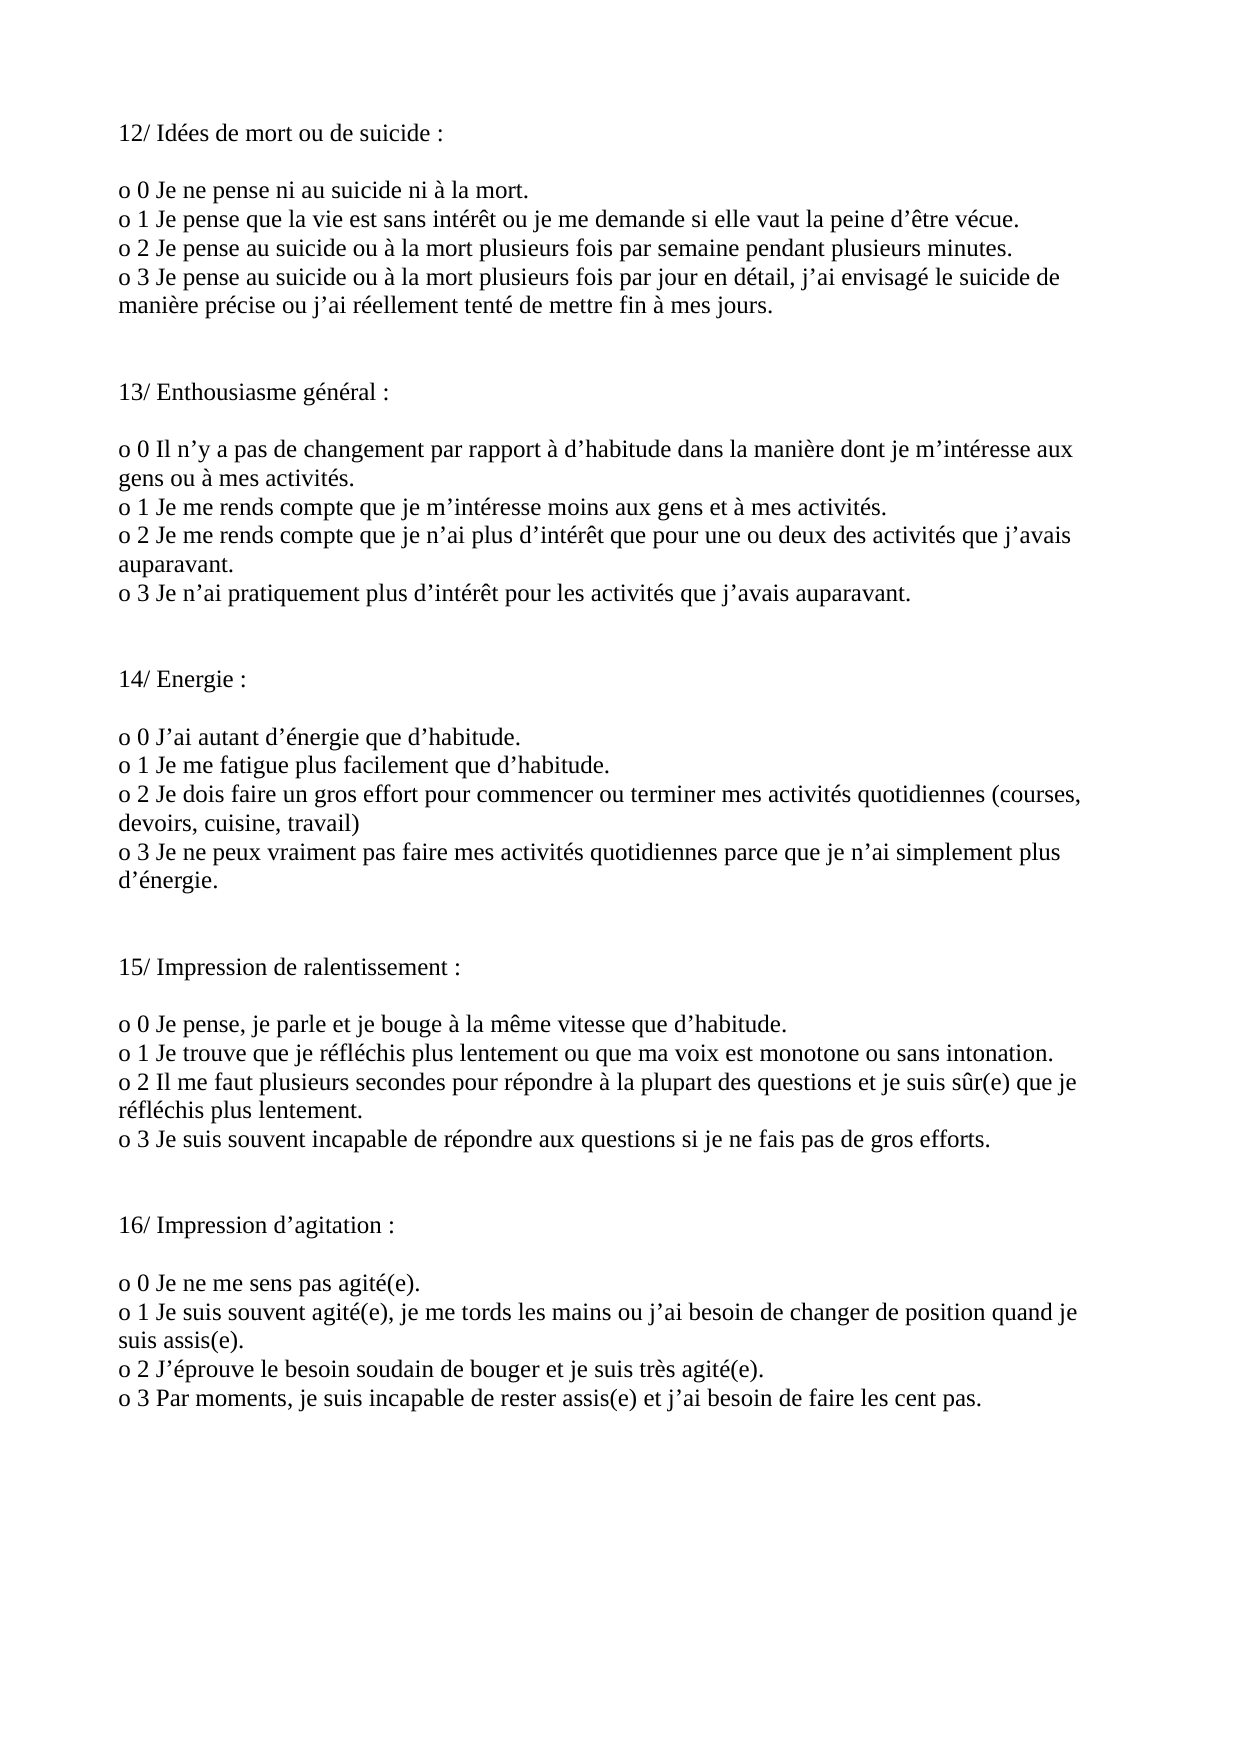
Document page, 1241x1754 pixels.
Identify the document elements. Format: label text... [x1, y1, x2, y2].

text 14/ Energie : [118, 664, 1122, 693]
text o 2 Il me faut plusieurs secondes pour répondre à la plupart des questions et je suis sûr(e) que je réfléchis plus lentement. [118, 1067, 1122, 1124]
text 13/ Enthousiasme général : [118, 377, 1122, 406]
text o 0 Il n’y a pas de changement par rapport à d’habitude dans la manière dont je m’intéresse aux gens ou à mes activités. [118, 434, 1122, 492]
text o 1 Je me rends compte que je m’intéresse moins aux gens et à mes activités. [118, 492, 1122, 521]
text o 0 J’ai autant d’énergie que d’habitude. [118, 722, 1122, 751]
text o 3 Je pense au suicide ou à la mort plusieurs fois par jour en détail, j’ai envisagé le suicide de manière précise ou j’ai réellement tenté de mettre fin à mes jours. [118, 262, 1122, 319]
text o 0 Je ne pense ni au suicide ni à la mort. [118, 176, 1122, 204]
text o 0 Je ne me sens pas agité(e). [118, 1268, 1122, 1297]
text o 0 Je pense, je parle et je bouge à la même vitesse que d’habitude. [118, 1009, 1122, 1038]
text o 3 Je n’ai pratiquement plus d’intérêt pour les activités que j’avais auparavant. [118, 578, 1122, 607]
text o 2 Je pense au suicide ou à la mort plusieurs fois par semaine pendant plusieurs minutes. [118, 233, 1122, 262]
text 15/ Impression de ralentissement : [118, 952, 1122, 981]
text o 1 Je suis souvent agité(e), je me tords les mains ou j’ai besoin de changer de position quand je suis assis(e). [118, 1297, 1122, 1354]
text o 1 Je pense que la vie est sans intérêt ou je me demande si elle vaut la peine d’être vécue. [118, 204, 1122, 233]
text o 3 Je suis souvent incapable de répondre aux questions si je ne fais pas de gros efforts. [118, 1124, 1122, 1153]
text o 2 Je dois faire un gros effort pour commencer ou terminer mes activités quotidiennes (courses, devoirs, cuisine, travail) [118, 779, 1122, 837]
text o 1 Je trouve que je réfléchis plus lentement ou que ma voix est monotone ou sans intonation. [118, 1038, 1122, 1067]
text o 3 Par moments, je suis incapable de rester assis(e) et j’ai besoin de faire les cent pas. [118, 1383, 1122, 1412]
text o 3 Je ne peux vraiment pas faire mes activités quotidiennes parce que je n’ai simplement plus d’énergie. [118, 837, 1122, 894]
text o 2 J’éprouve le besoin soudain de bouger et je suis très agité(e). [118, 1354, 1122, 1383]
text o 1 Je me fatigue plus facilement que d’habitude. [118, 751, 1122, 779]
text 12/ Idées de mort ou de suicide : [118, 118, 1122, 147]
text 16/ Impression d’agitation : [118, 1211, 1122, 1239]
text o 2 Je me rends compte que je n’ai plus d’intérêt que pour une ou deux des activités que j’avais auparavant. [118, 521, 1122, 578]
